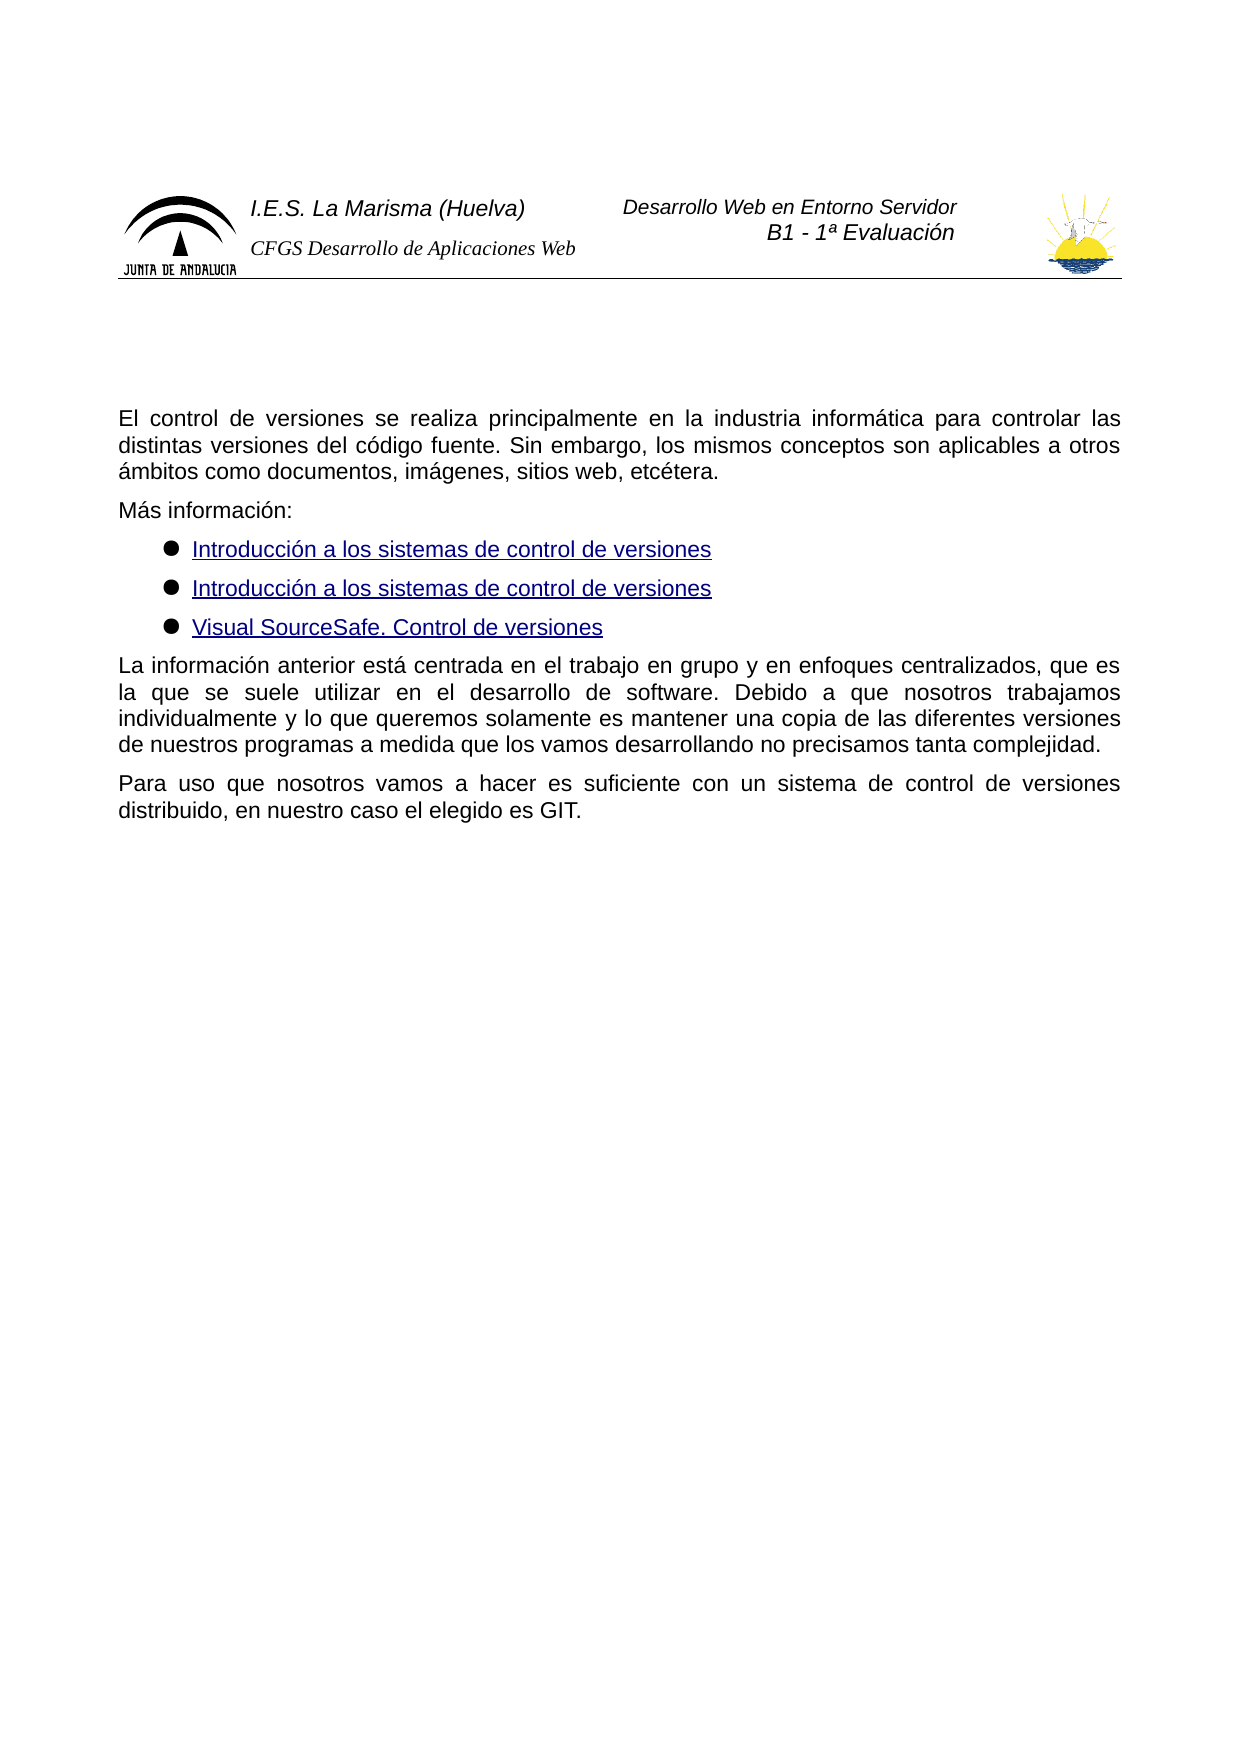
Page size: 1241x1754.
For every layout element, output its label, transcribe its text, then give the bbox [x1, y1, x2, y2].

text Más información: [118, 497, 1122, 523]
text El control de versiones se realiza principalmente en la industria informática para controlar las distintas versiones del código fuente. Sin embargo, los mismos conceptos son aplicables a otros ámbitos como documentos, imágenes, sitios web, etcétera. [118, 405, 1122, 484]
picture [1045, 193, 1117, 277]
list Introducción a los sistemas de control de versiones [162, 536, 1122, 562]
list Introducción a los sistemas de control de versiones [162, 574, 1122, 601]
text La información anterior está centrada en el trabajo en grupo y en enfoques centralizados, que es la que se suele utilizar en el desarrollo de software. Debido a que nosotros trabajamos individualmente y lo que queremos solamente es mantener una copia de las diferentes versiones de nuestros programas a medida que los vamos desarrollando no precisamos tanta complejidad. [118, 652, 1122, 758]
text Para uso que nosotros vamos a hacer es suficiente con un sistema de control de versiones distribuido, en nuestro caso el elegido es GIT. [118, 770, 1122, 823]
list Visual SourceSafe. Control de versiones [162, 613, 1122, 640]
